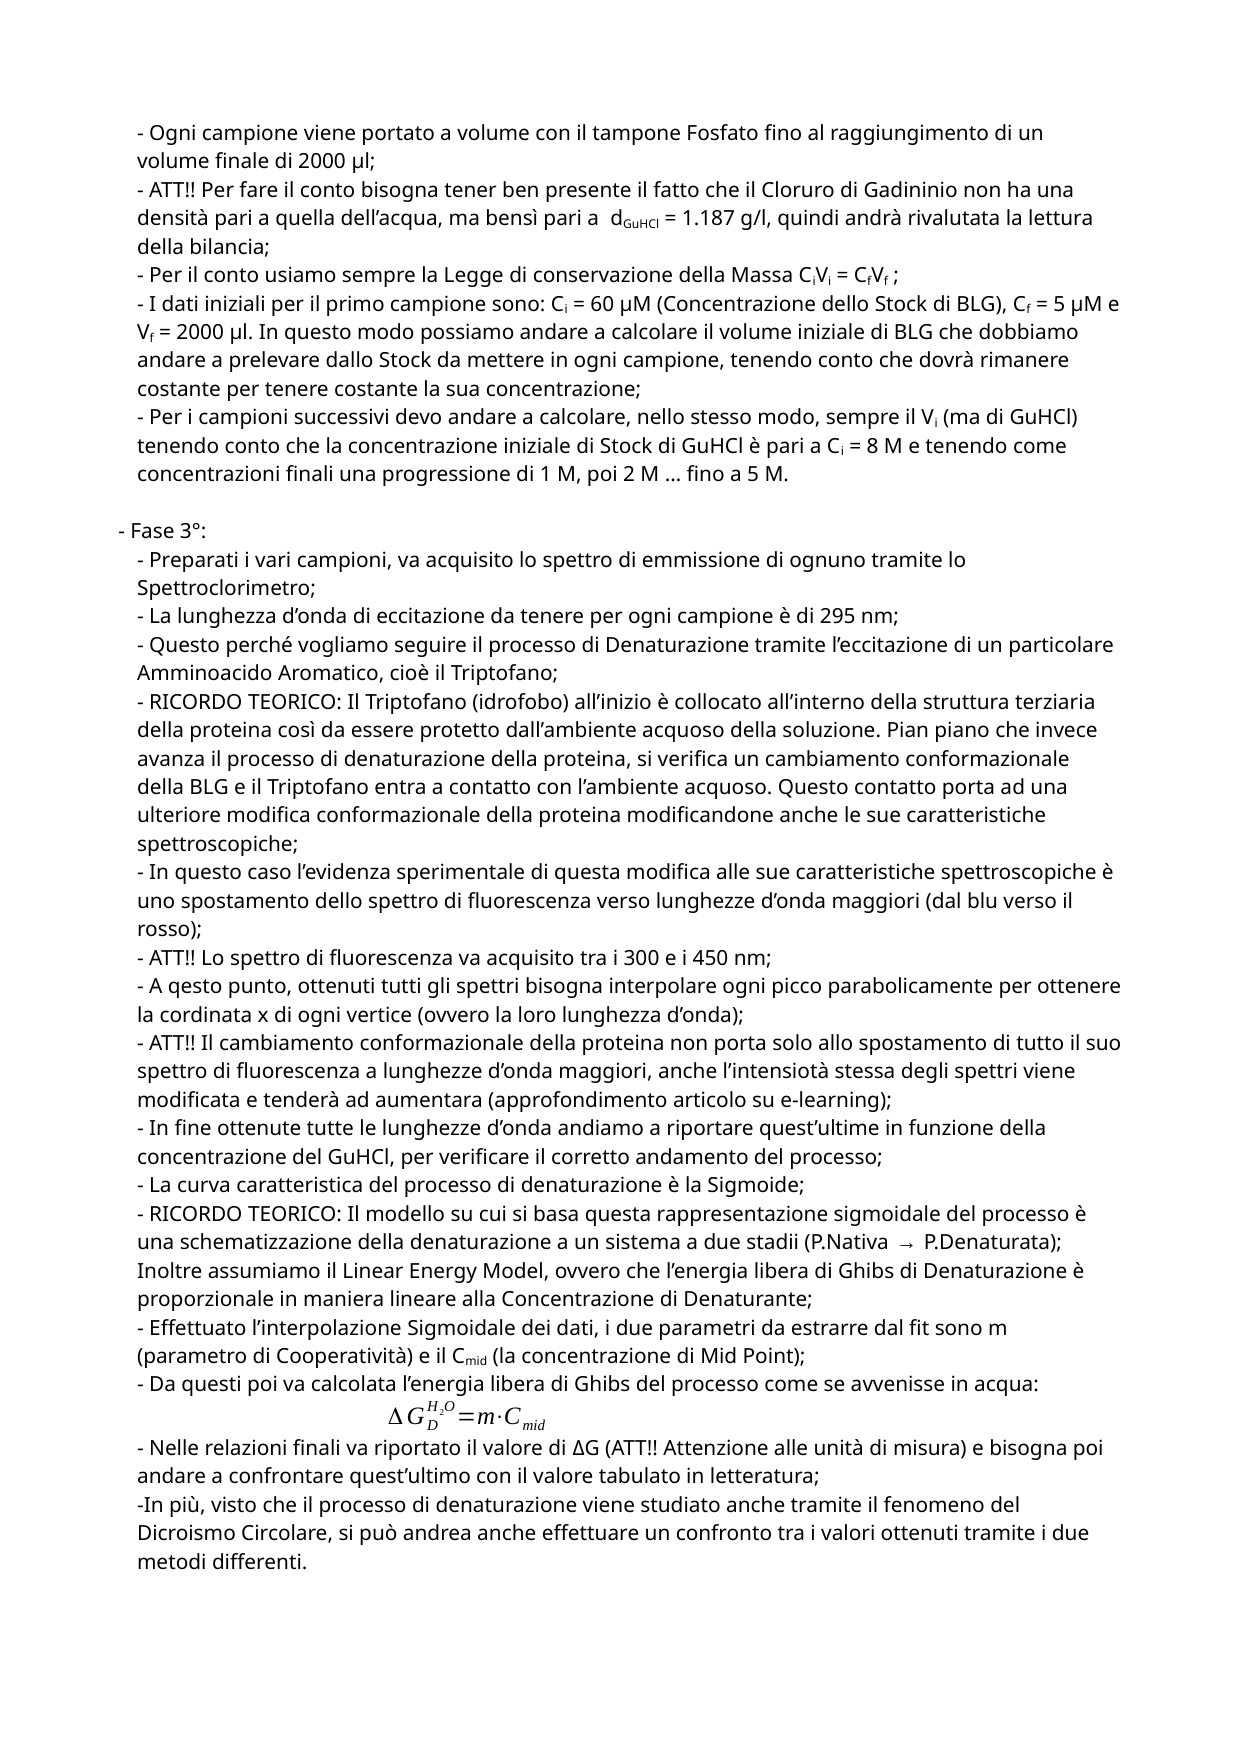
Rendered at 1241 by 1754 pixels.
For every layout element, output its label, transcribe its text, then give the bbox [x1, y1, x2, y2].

text - ATT!! Lo spettro di fluorescenza va acquisito tra i 300 e i 450 nm; [137, 943, 1122, 971]
text - RICORDO TEORICO: Il Triptofano (idrofobo) all’inizio è collocato all’interno della struttura terziaria della proteina così da essere protetto dall’ambiente acquoso della soluzione. Pian piano che invece avanza il processo di denaturazione della proteina, si verifica un cambiamento conformazionale della BLG e il Triptofano entra a contatto con l’ambiente acquoso. Questo contatto porta ad una ulteriore modifica conformazionale della proteina modificandone anche le sue caratteristiche spettroscopiche; [137, 687, 1122, 857]
text - Questo perché vogliamo seguire il processo di Denaturazione tramite l’eccitazione di un particolare Amminoacido Aromatico, cioè il Triptofano; [137, 630, 1122, 687]
text - RICORDO TEORICO: Il modello su cui si basa questa rappresentazione sigmoidale del processo è una schematizzazione della denaturazione a un sistema a due stadii (P.Nativa → P.Denaturata); [137, 1199, 1122, 1256]
text Inoltre assumiamo il Linear Energy Model, ovvero che l’energia libera di Ghibs di Denaturazione è proporzionale in maniera lineare alla Concentrazione di Denaturante; [137, 1256, 1122, 1313]
text - Per i campioni successivi devo andare a calcolare, nello stesso modo, sempre il Vi (ma di GuHCl) tenendo conto che la concentrazione iniziale di Stock di GuHCl è pari a Ci = 8 M e tenendo come concentrazioni finali una progressione di 1 M, poi 2 M … fino a 5 M. [137, 402, 1122, 488]
text - ATT!! Il cambiamento conformazionale della proteina non porta solo allo spostamento di tutto il suo spettro di fluorescenza a lunghezze d’onda maggiori, anche l’intensiotà stessa degli spettri viene modificata e tenderà ad aumentara (approfondimento articolo su e-learning); [137, 1028, 1122, 1113]
text - Ogni campione viene portato a volume con il tampone Fosfato fino al raggiungimento di un volume finale di 2000 μl; [137, 118, 1122, 175]
text - ATT!! Per fare il conto bisogna tener ben presente il fatto che il Cloruro di Gadininio non ha una densità pari a quella dell’acqua, ma bensì pari a dGuHCl = 1.187 g/l, quindi andrà rivalutata la lettura della bilancia; [137, 175, 1122, 260]
text - Nelle relazioni finali va riportato il valore di ΔG (ATT!! Attenzione alle unità di misura) e bisogna poi andare a confrontare quest’ultimo con il valore tabulato in letteratura; [137, 1433, 1122, 1490]
text - I dati iniziali per il primo campione sono: Ci = 60 μM (Concentrazione dello Stock di BLG), Cf = 5 μM e Vf = 2000 μl. In questo modo possiamo andare a calcolare il volume iniziale di BLG che dobbiamo andare a prelevare dallo Stock da mettere in ogni campione, tenendo conto che dovrà rimanere costante per tenere costante la sua concentrazione; [137, 289, 1122, 402]
text - Effettuato l’interpolazione Sigmoidale dei dati, i due parametri da estrarre dal fit sono m (parametro di Cooperatività) e il Cmid (la concentrazione di Mid Point); [137, 1313, 1122, 1369]
text - La curva caratteristica del processo di denaturazione è la Sigmoide; [137, 1170, 1122, 1199]
text - Da questi poi va calcolata l’energia libera di Ghibs del processo come se avvenisse in acqua: [137, 1369, 1122, 1398]
text - La lunghezza d’onda di eccitazione da tenere per ogni campione è di 295 nm; [137, 602, 1122, 630]
text - A qesto punto, ottenuti tutti gli spettri bisogna interpolare ogni picco parabolicamente per ottenere la cordinata x di ogni vertice (ovvero la loro lunghezza d’onda); [137, 971, 1122, 1028]
text - Fase 3°: [118, 516, 1122, 545]
text -In più, visto che il processo di denaturazione viene studiato anche tramite il fenomeno del Dicroismo Circolare, si può andrea anche effettuare un confronto tra i valori ottenuti tramite i due metodi differenti. [137, 1490, 1122, 1575]
text - In fine ottenute tutte le lunghezze d’onda andiamo a riportare quest’ultime in funzione della concentrazione del GuHCl, per verificare il corretto andamento del processo; [137, 1113, 1122, 1170]
text - Per il conto usiamo sempre la Legge di conservazione della Massa CiVi = CfVf ; [137, 260, 1122, 289]
text - Preparati i vari campioni, va acquisito lo spettro di emmissione di ognuno tramite lo Spettroclorimetro; [137, 545, 1122, 602]
text - In questo caso l’evidenza sperimentale di questa modifica alle sue caratteristiche spettroscopiche è uno spostamento dello spettro di fluorescenza verso lunghezze d’onda maggiori (dal blu verso il rosso); [137, 857, 1122, 943]
